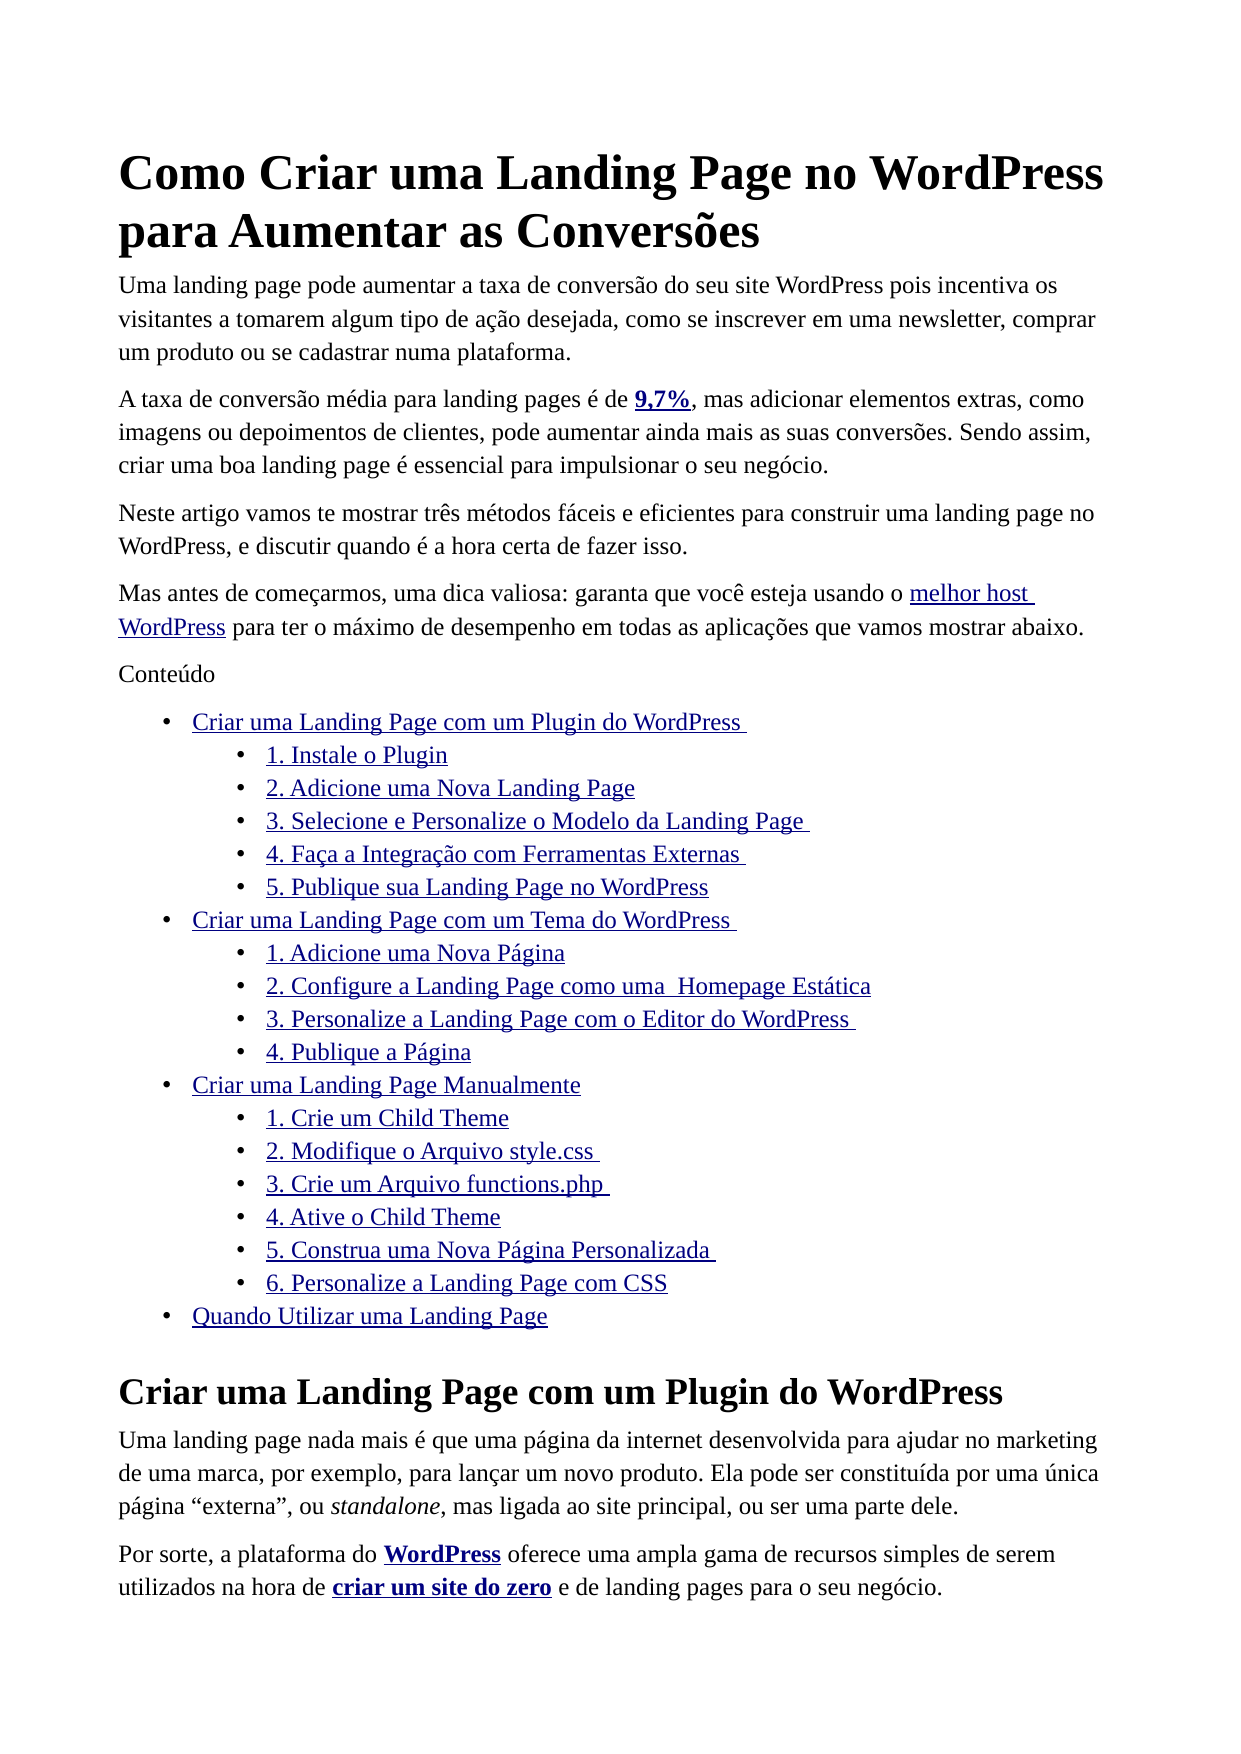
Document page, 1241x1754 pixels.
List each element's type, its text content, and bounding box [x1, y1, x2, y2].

list 5. Publique sua Landing Page no WordPress [236, 872, 1122, 901]
list Criar uma Landing Page Manualmente [162, 1070, 1122, 1099]
subtitle Como Criar uma Landing Page no WordPress para Aumentar as Conversões [118, 143, 1122, 258]
list Quando Utilizar uma Landing Page [162, 1301, 1122, 1330]
list 3. Crie um Arquivo functions.php [236, 1169, 1122, 1198]
list 4. Ative o Child Theme [236, 1202, 1122, 1231]
subtitle Criar uma Landing Page com um Plugin do WordPress [118, 1369, 1122, 1413]
list 6. Personalize a Landing Page com CSS [236, 1268, 1122, 1297]
list 3. Personalize a Landing Page com o Editor do WordPress [236, 1004, 1122, 1033]
text Neste artigo vamos te mostrar três métodos fáceis e eficientes para construir uma landing page no WordPress, e discutir quando é a hora certa de fazer isso. [118, 498, 1122, 560]
list 1. Adicione uma Nova Página [236, 938, 1122, 967]
text Uma landing page nada mais é que uma página da internet desenvolvida para ajudar no marketing de uma marca, por exemplo, para lançar um novo produto. Ela pode ser constituída por uma única página “externa”, ou standalone, mas ligada ao site principal, ou ser uma parte dele. [118, 1425, 1122, 1520]
text Mas antes de começarmos, uma dica valiosa: garanta que você esteja usando o melhor host WordPress para ter o máximo de desempenho em todas as aplicações que vamos mostrar abaixo. [118, 578, 1122, 640]
list 1. Instale o Plugin [236, 740, 1122, 768]
text Uma landing page pode aumentar a taxa de conversão do seu site WordPress pois incentiva os visitantes a tomarem algum tipo de ação desejada, como se inscrever em uma newsletter, comprar um produto ou se cadastrar numa plataforma. [118, 271, 1122, 365]
text Por sorte, a plataforma do WordPress oferece uma ampla gama de recursos simples de serem utilizados na hora de criar um site do zero e de landing pages para o seu negócio. [118, 1539, 1122, 1601]
list 2. Modifique o Arquivo style.css [236, 1136, 1122, 1165]
list 3. Selecione e Personalize o Modelo da Landing Page [236, 806, 1122, 834]
list 4. Faça a Integração com Ferramentas Externas [236, 839, 1122, 868]
list 2. Configure a Landing Page como uma Homepage Estática [236, 971, 1122, 1000]
list 5. Construa uma Nova Página Personalizada [236, 1235, 1122, 1264]
text Conteúdo [118, 659, 1122, 688]
list 4. Publique a Página [236, 1037, 1122, 1066]
list 1. Crie um Child Theme [236, 1103, 1122, 1132]
list Criar uma Landing Page com um Tema do WordPress [162, 905, 1122, 934]
text A taxa de conversão média para landing pages é de 9,7%, mas adicionar elementos extras, como imagens ou depoimentos de clientes, pode aumentar ainda mais as suas conversões. Sendo assim, criar uma boa landing page é essencial para impulsionar o seu negócio. [118, 384, 1122, 479]
list 2. Adicione uma Nova Landing Page [236, 773, 1122, 802]
list Criar uma Landing Page com um Plugin do WordPress [162, 707, 1122, 736]
